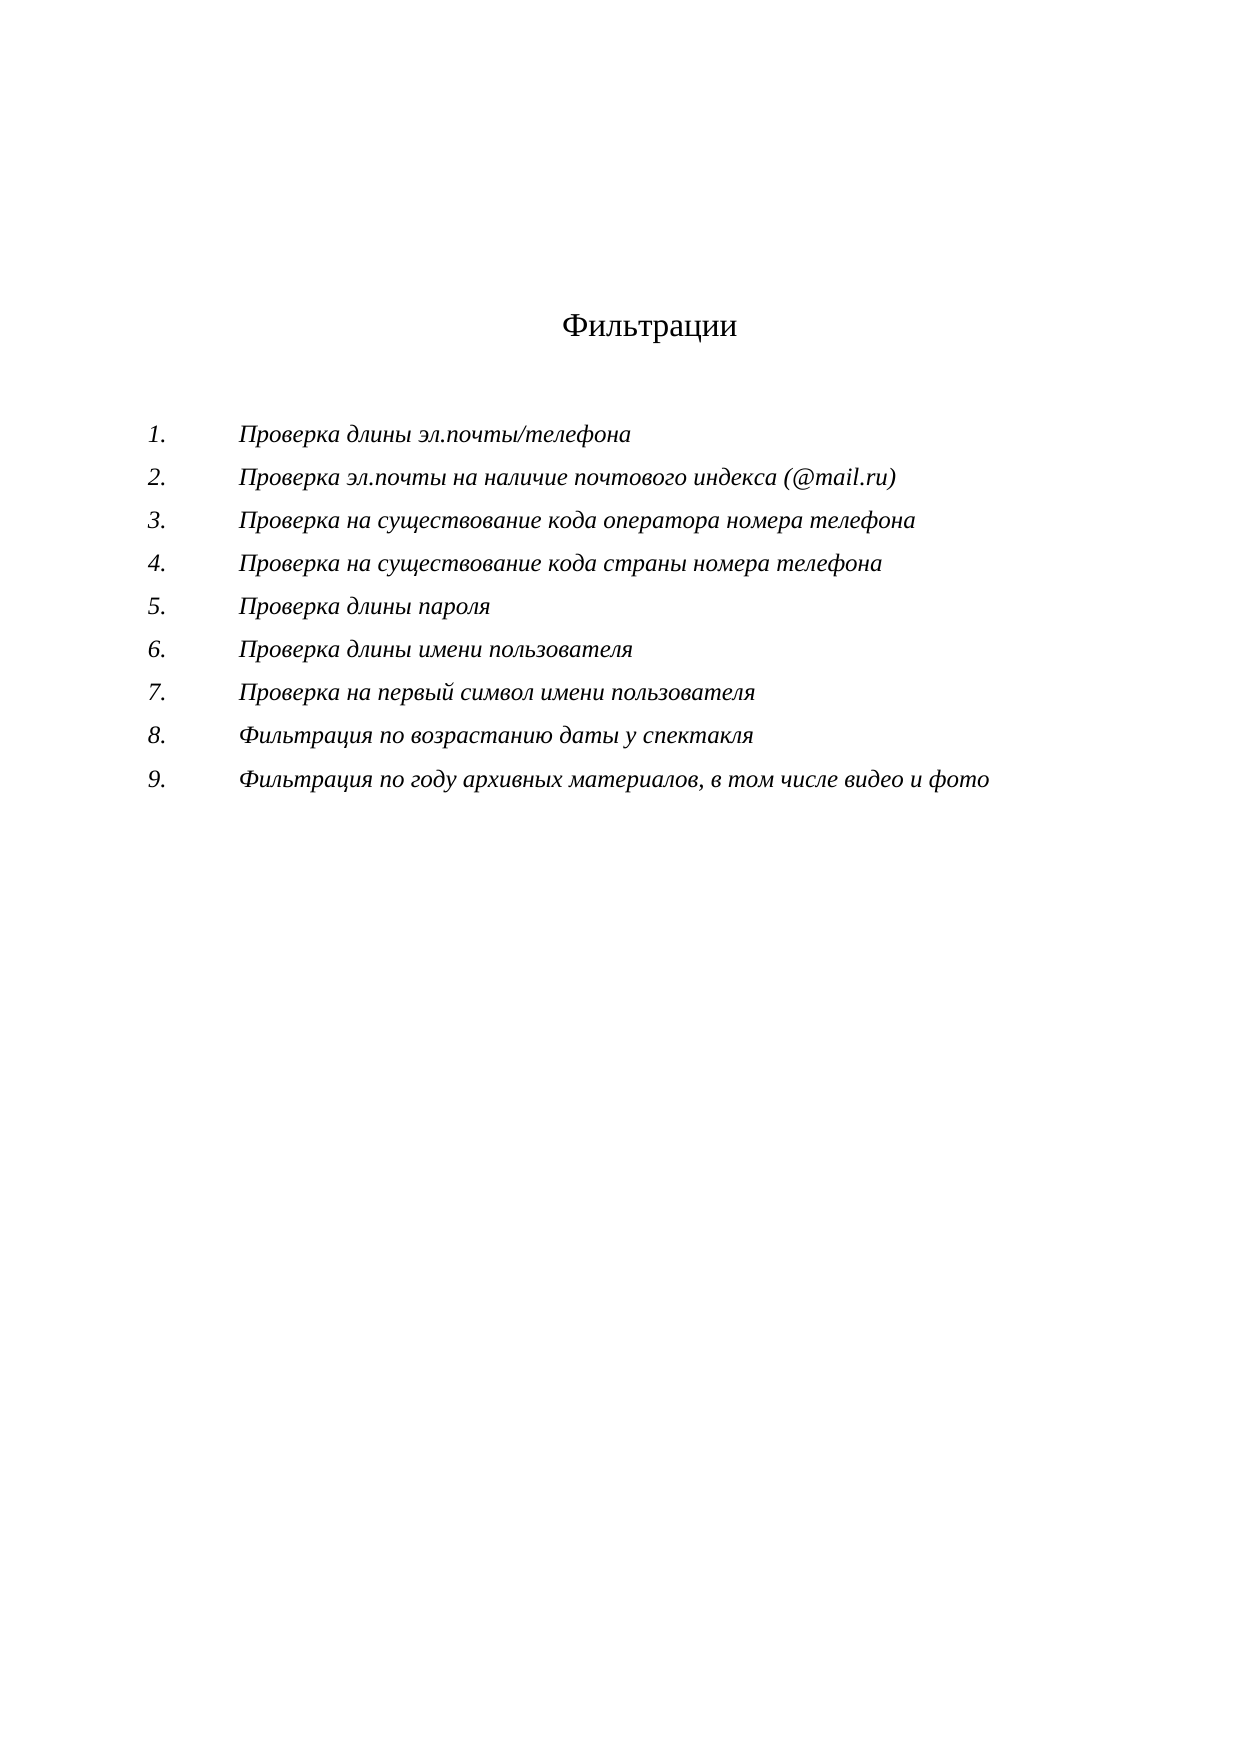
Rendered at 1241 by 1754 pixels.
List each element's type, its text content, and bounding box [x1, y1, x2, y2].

list Проверка на первый символ имени пользователя [0, 559, 1240, 602]
list Фильтрация по возрастанию даты у спектакля [0, 602, 1240, 646]
list Проверка длины пароля [0, 473, 1240, 516]
list Проверка длины эл.почты/телефона [0, 301, 1240, 344]
subtitle Фильтрации [0, 187, 1240, 301]
list Проверка эл.почты на наличие почтового индекса (@mail.ru) [0, 344, 1240, 387]
list Проверка на существование кода страны номера телефона [0, 430, 1240, 473]
list Фильтрация по году архивных материалов, в том числе видео и фото [0, 646, 1240, 911]
list Проверка на существование кода оператора номера телефона [0, 387, 1240, 430]
list Проверка длины имени пользователя [0, 516, 1240, 559]
